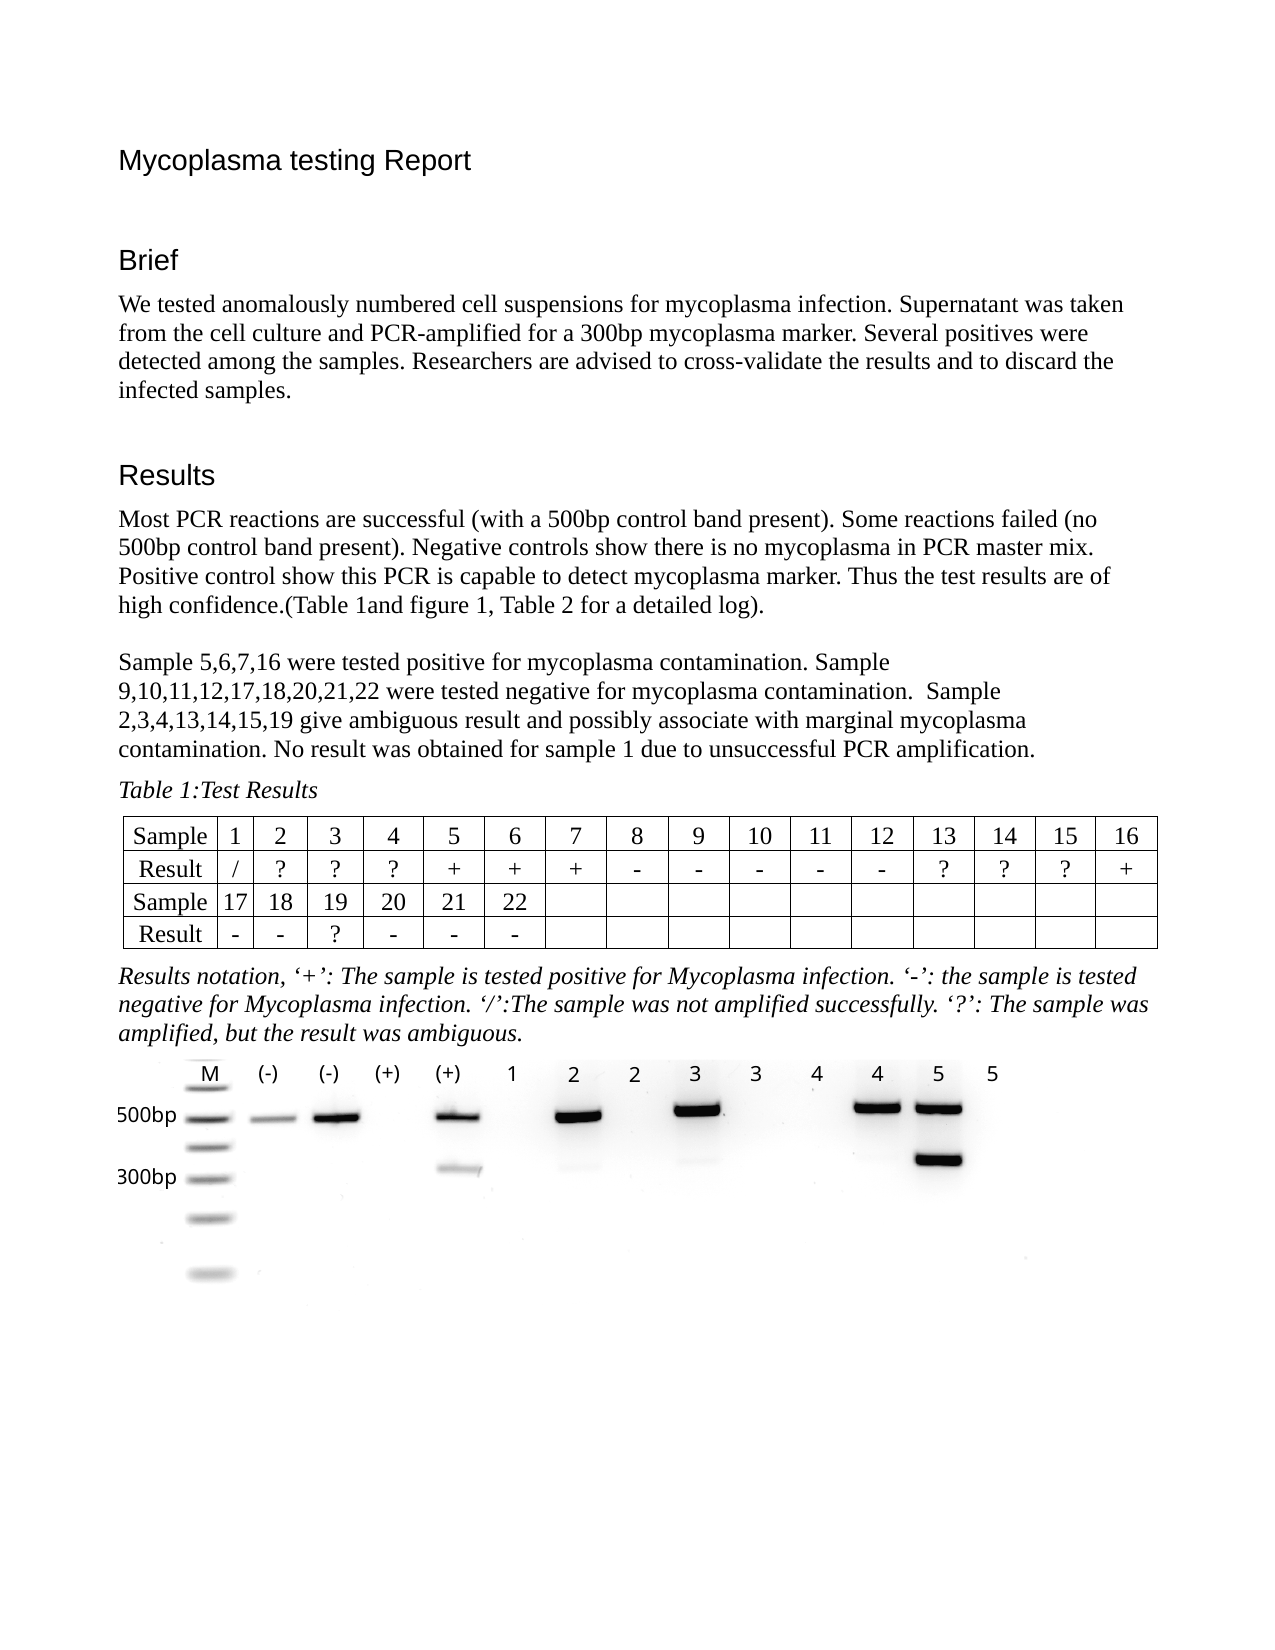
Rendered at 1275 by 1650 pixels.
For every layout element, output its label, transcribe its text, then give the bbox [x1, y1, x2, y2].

table_cell [1036, 884, 1095, 916]
table_cell - [669, 851, 729, 883]
table_header 14 [975, 817, 1035, 849]
table_cell - [791, 851, 851, 883]
text We tested anomalously numbered cell suspensions for mycoplasma infection. Supernatant was taken from the cell culture and PCR-amplified for a 300bp mycoplasma marker. Several positives were detected among the samples. Researchers are advised to cross-validate the results and to discard the infected samples. [118, 289, 1157, 404]
table_cell [1036, 917, 1095, 948]
table_header 11 [791, 817, 851, 849]
table_cell 19 [308, 884, 363, 916]
text Most PCR reactions are successful (with a 500bp control band present). Some reactions failed (no 500bp control band present). Negative controls show there is no mycoplasma in PCR master mix. Positive control show this PCR is capable to detect mycoplasma marker. Thus the test results are of high confidence.(Table 1and figure 1, Table 2 for a detailed log). [118, 504, 1157, 619]
table_cell [852, 917, 913, 948]
table_cell + [1096, 851, 1157, 883]
table_cell 22 [485, 884, 545, 916]
table_cell [975, 884, 1035, 916]
table_cell 20 [364, 884, 423, 916]
subtitle Results [118, 458, 1157, 491]
text Sample 5,6,7,16 were tested positive for mycoplasma contamination. Sample 9,10,11,12,17,18,20,21,22 were tested negative for mycoplasma contamination. Sample 2,3,4,13,14,15,19 give ambiguous result and possibly associate with marginal mycoplasma contamination. No result was obtained for sample 1 due to unsuccessful PCR amplification. [118, 647, 1157, 762]
table_cell [607, 917, 668, 948]
table_header 5 [424, 817, 484, 849]
table_cell + [485, 851, 545, 883]
table_cell [791, 917, 851, 948]
table_cell ? [914, 851, 974, 883]
table_header 1 [218, 817, 253, 849]
table_cell [791, 884, 851, 916]
table_cell + [424, 851, 484, 883]
table_cell ? [308, 851, 363, 883]
table_cell [914, 917, 974, 948]
table_cell [1096, 917, 1157, 948]
table_cell [669, 884, 729, 916]
table_cell - [364, 917, 423, 948]
table_cell ? [308, 917, 363, 948]
title Mycoplasma testing Report [118, 143, 1157, 177]
table_header 9 [669, 817, 729, 849]
table_cell + [546, 851, 606, 883]
table_cell - [254, 917, 307, 948]
table_cell - [424, 917, 484, 948]
table_cell ? [1036, 851, 1095, 883]
table_cell [607, 884, 668, 916]
table_header 12 [852, 817, 913, 849]
table_header 16 [1096, 817, 1157, 849]
table_cell [669, 917, 729, 948]
subtitle Brief [118, 243, 1157, 276]
text Results notation, ‘+’: The sample is tested positive for Mycoplasma infection. ‘-’: the sample is tested negative for Mycoplasma infection. ‘/’:The sample was not amplified successfully. ‘?’: The sample was amplified, but the result was ambiguous. [118, 961, 1157, 1047]
table_header 6 [485, 817, 545, 849]
table_header 4 [364, 817, 423, 849]
table_cell - [485, 917, 545, 948]
table_cell 21 [424, 884, 484, 916]
table_cell ? [254, 851, 307, 883]
table_cell [730, 884, 790, 916]
table_cell - [730, 851, 790, 883]
table_cell Sample [124, 884, 217, 916]
table_header 13 [914, 817, 974, 849]
text Table 1:Test Results [118, 775, 1157, 804]
table_cell [546, 917, 606, 948]
table_header 2 [254, 817, 307, 849]
table_header 8 [607, 817, 668, 849]
table_header Sample [124, 817, 217, 849]
table_cell ? [364, 851, 423, 883]
table_cell 17 [218, 884, 253, 916]
table_cell [852, 884, 913, 916]
table_cell - [852, 851, 913, 883]
table_header 10 [730, 817, 790, 849]
table_header 15 [1036, 817, 1095, 849]
table_cell / [218, 851, 253, 883]
table_header 7 [546, 817, 606, 849]
table_cell [546, 884, 606, 916]
table_cell [914, 884, 974, 916]
table_cell 18 [254, 884, 307, 916]
table_cell - [218, 917, 253, 948]
table_cell [975, 917, 1035, 948]
table_cell - [607, 851, 668, 883]
table_cell Result [124, 917, 217, 948]
table_cell ? [975, 851, 1035, 883]
table_cell [730, 917, 790, 948]
table_cell [1096, 884, 1157, 916]
table_cell Result [124, 851, 217, 883]
table_header 3 [308, 817, 363, 849]
